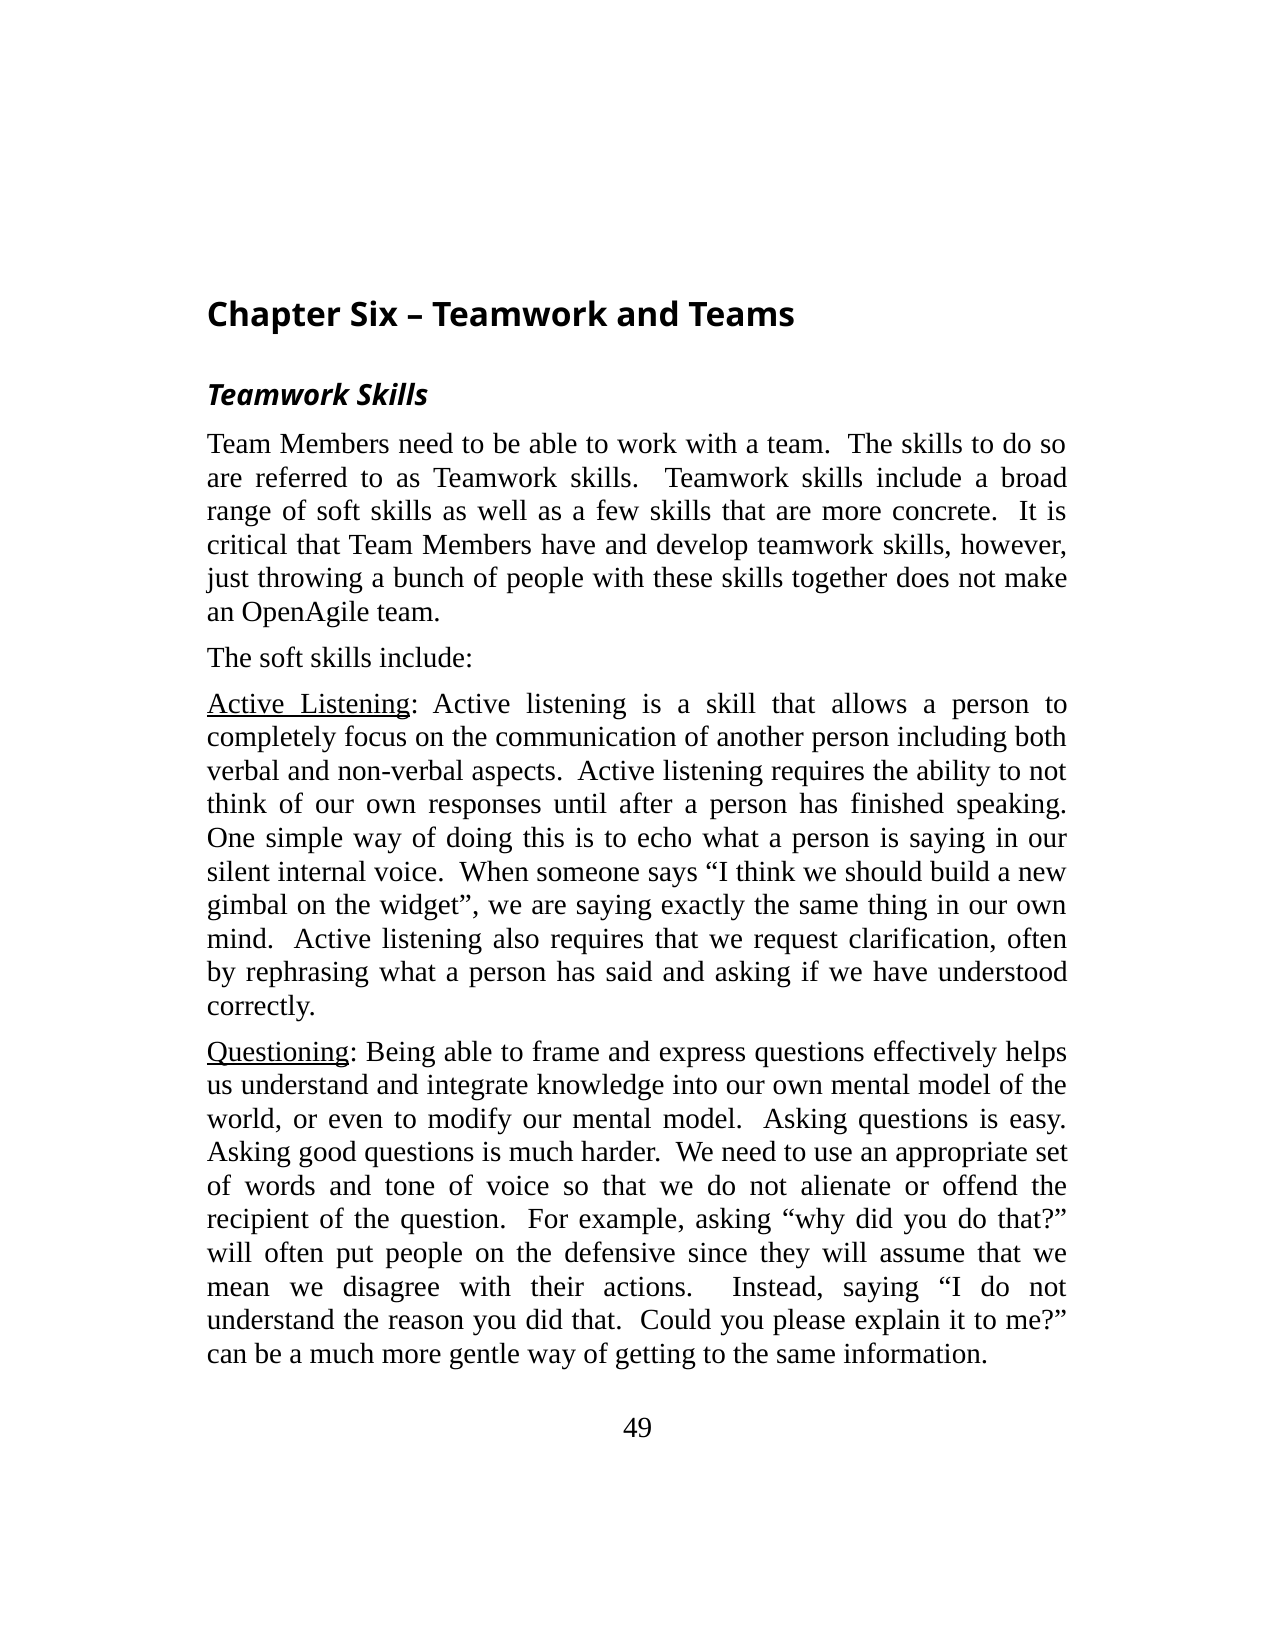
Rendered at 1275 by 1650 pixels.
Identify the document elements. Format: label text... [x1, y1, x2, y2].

text Team Members need to be able to work with a team. The skills to do so are referred to as Teamwork skills. Teamwork skills include a broad range of soft skills as well as a few skills that are more concrete. It is critical that Team Members have and develop teamwork skills, however, just throwing a bunch of people with these skills together does not make an OpenAgile team. [207, 426, 1068, 627]
text Questioning: Being able to frame and express questions effectively helps us understand and integrate knowledge into our own mental model of the world, or even to modify our mental model. Asking questions is easy. Asking good questions is much harder. We need to use an appropriate set of words and tone of voice so that we do not alienate or offend the recipient of the question. For example, asking “why did you do that?” will often put people on the defensive since they will assume that we mean we disagree with their actions. Instead, saying “I do not understand the reason you did that. Could you please explain it to me?” can be a much more gentle way of getting to the same information. [207, 1034, 1068, 1369]
subtitle Teamwork Skills [207, 374, 1068, 414]
subtitle Chapter Six – Teamwork and Teams [207, 291, 1068, 336]
text The soft skills include: [207, 640, 1068, 673]
text Active Listening: Active listening is a skill that allows a person to completely focus on the communication of another person including both verbal and non-verbal aspects. Active listening requires the ability to not think of our own responses until after a person has finished speaking. One simple way of doing this is to echo what a person is saying in our silent internal voice. When someone says “I think we should build a new gimbal on the widget”, we are saying exactly the same thing in our own mind. Active listening also requires that we request clarification, often by rephrasing what a person has said and asking if we have understood correctly. [207, 686, 1068, 1021]
